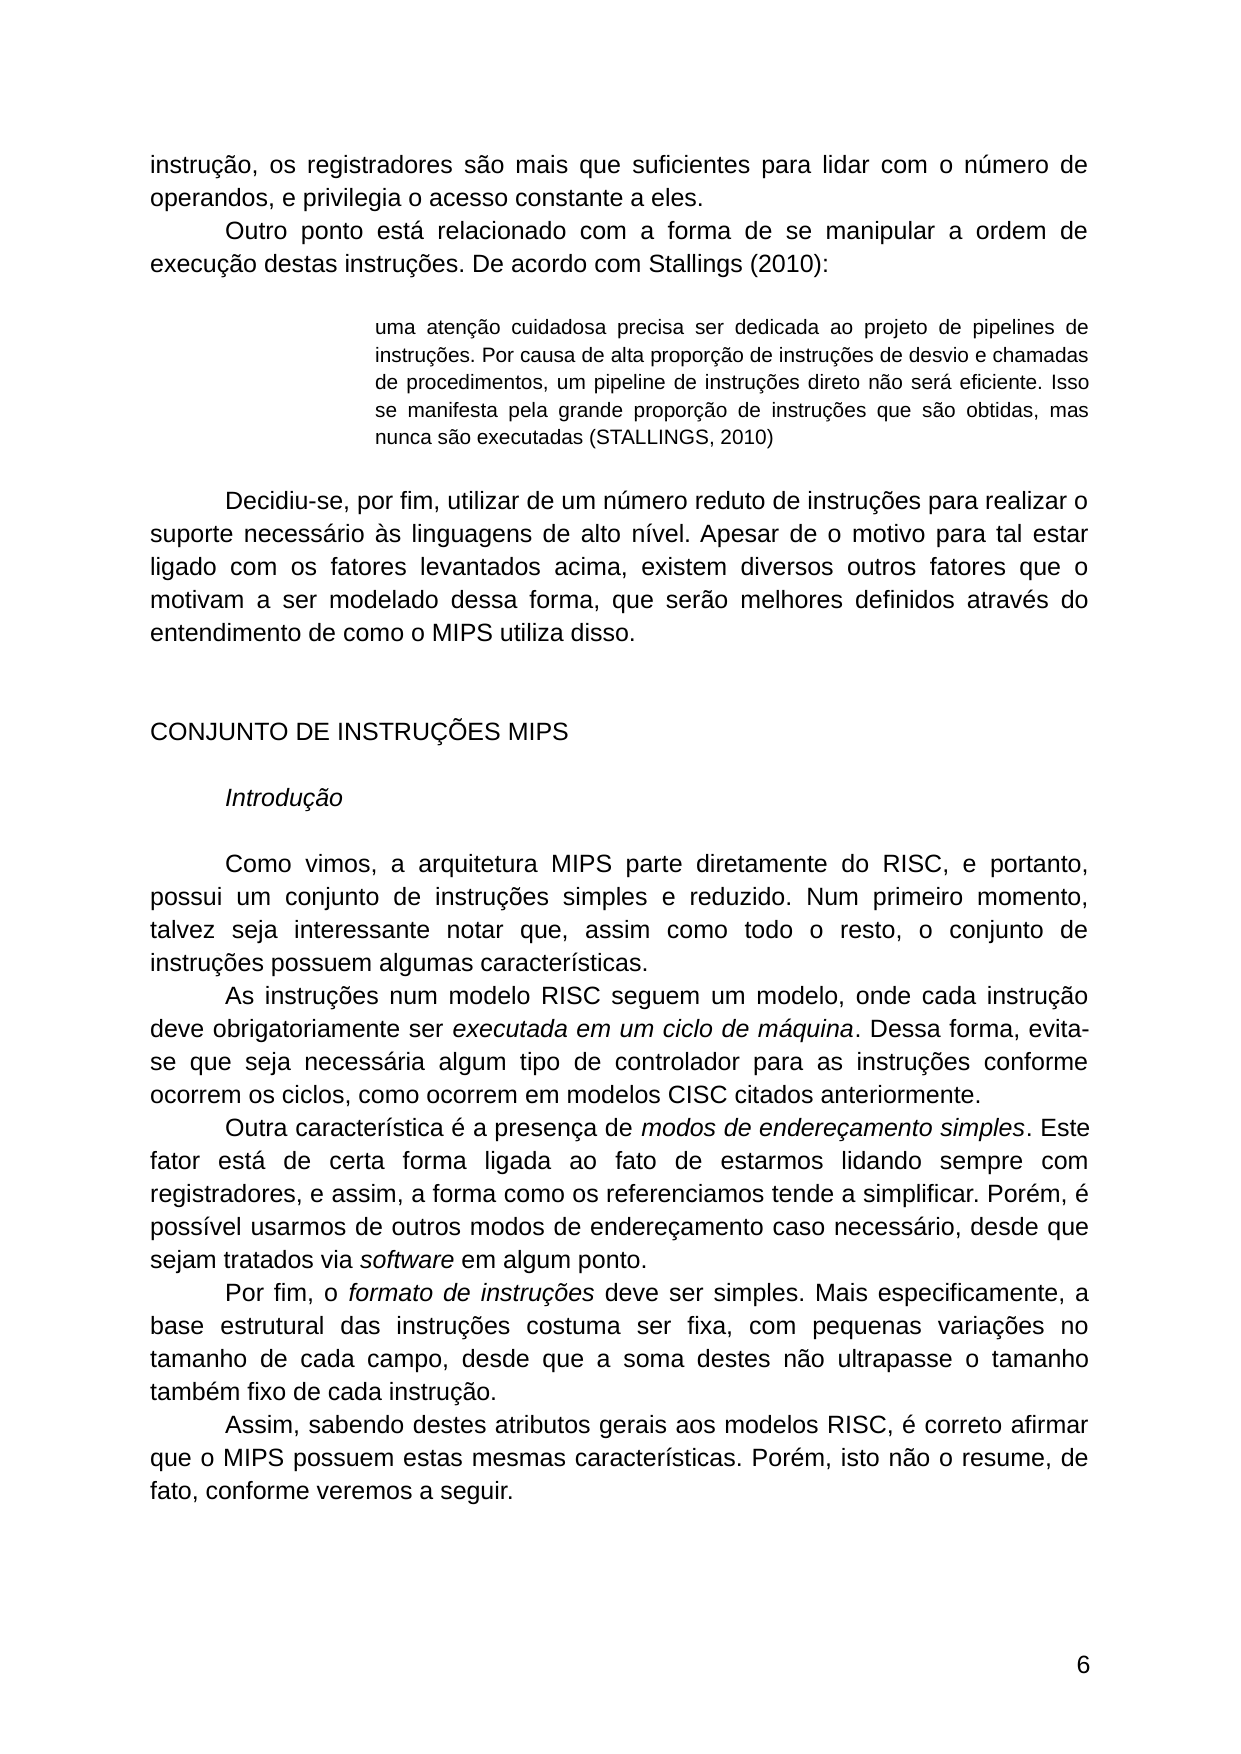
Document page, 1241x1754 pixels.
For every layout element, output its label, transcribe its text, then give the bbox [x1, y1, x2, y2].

text Outro ponto está relacionado com a forma de se manipular a ordem de execução destas instruções. De acordo com Stallings (2010): [150, 216, 1090, 278]
text instrução, os registradores são mais que suficientes para lidar com o número de operandos, e privilegia o acesso constante a eles. [150, 150, 1090, 212]
text uma atenção cuidadosa precisa ser dedicada ao projeto de pipelines de instruções. Por causa de alta proporção de instruções de desvio e chamadas de procedimentos, um pipeline de instruções direto não será eficiente. Isso se manifesta pela grande proporção de instruções que são obtidas, mas nunca são executadas (STALLINGS, 2010) [375, 315, 1090, 449]
text Assim, sabendo destes atributos gerais aos modelos RISC, é correto afirmar que o MIPS possuem estas mesmas características. Porém, isto não o resume, de fato, conforme veremos a seguir. [150, 1410, 1090, 1505]
subtitle CONJUNTO DE INSTRUÇÕES MIPS [150, 717, 1090, 746]
text Decidiu-se, por fim, utilizar de um número reduto de instruções para realizar o suporte necessário às linguagens de alto nível. Apesar de o motivo para tal estar ligado com os fatores levantados acima, existem diversos outros fatores que o motivam a ser modelado dessa forma, que serão melhores definidos através do entendimento de como o MIPS utiliza disso. [150, 486, 1090, 646]
text As instruções num modelo RISC seguem um modelo, onde cada instrução deve obrigatoriamente ser executada em um ciclo de máquina. Dessa forma, evita-se que seja necessária algum tipo de controlador para as instruções conforme ocorrem os ciclos, como ocorrem em modelos CISC citados anteriormente. [150, 981, 1090, 1109]
text Outra característica é a presença de modos de endereçamento simples. Este fator está de certa forma ligada ao fato de estarmos lidando sempre com registradores, e assim, a forma como os referenciamos tende a simplificar. Porém, é possível usarmos de outros modos de endereçamento caso necessário, desde que sejam tratados via software em algum ponto. [150, 1113, 1090, 1274]
text Como vimos, a arquitetura MIPS parte diretamente do RISC, e portanto, possui um conjunto de instruções simples e reduzido. Num primeiro momento, talvez seja interessante notar que, assim como todo o resto, o conjunto de instruções possuem algumas características. [150, 849, 1090, 977]
subtitle Introdução [150, 783, 1090, 812]
text Por fim, o formato de instruções deve ser simples. Mais especificamente, a base estrutural das instruções costuma ser fixa, com pequenas variações no tamanho de cada campo, desde que a soma destes não ultrapasse o tamanho também fixo de cada instrução. [150, 1278, 1090, 1406]
